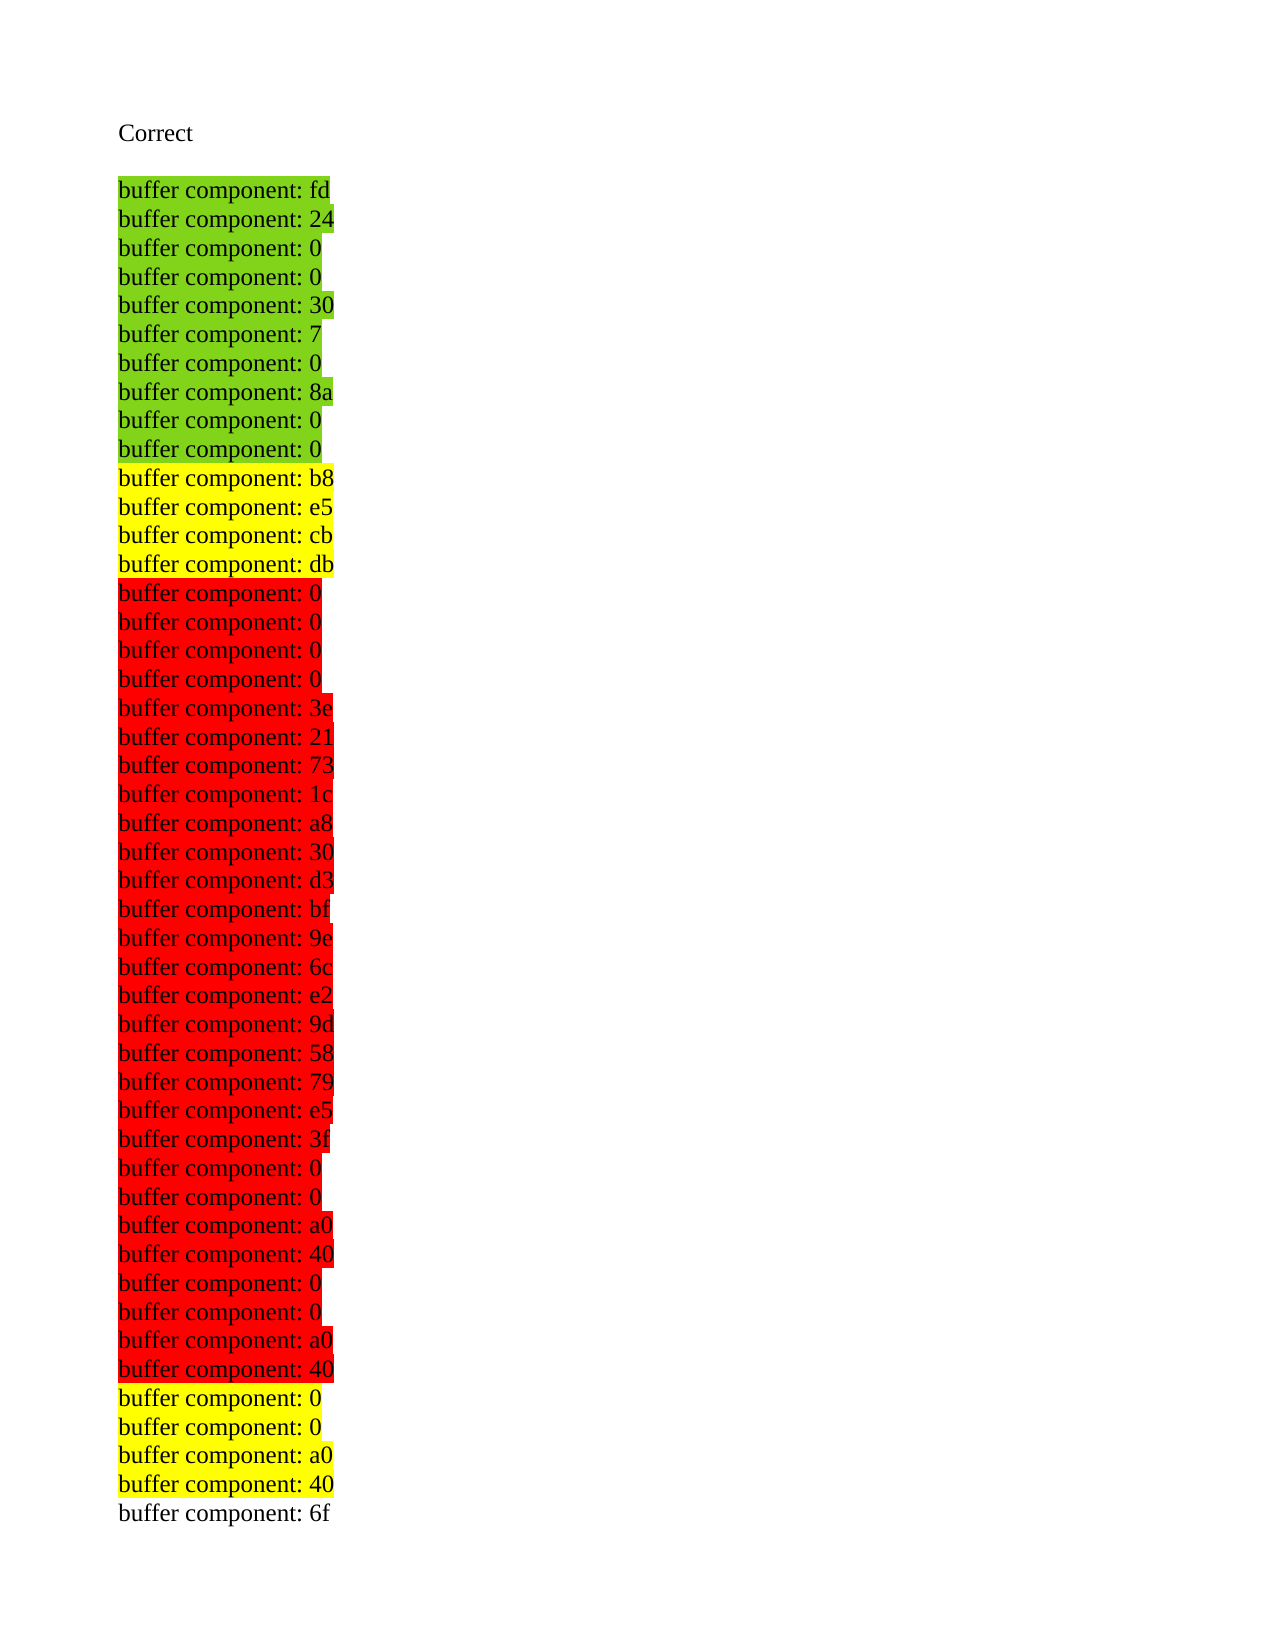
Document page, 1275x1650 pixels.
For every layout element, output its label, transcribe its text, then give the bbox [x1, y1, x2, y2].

text buffer component: 73 [118, 751, 1157, 779]
text buffer component: bf [118, 894, 1157, 923]
text buffer component: 40 [118, 1469, 1157, 1498]
text Correct [118, 118, 1157, 147]
text buffer component: a0 [118, 1326, 1157, 1354]
text buffer component: db [118, 549, 1157, 578]
text buffer component: 0 [118, 348, 1157, 377]
text buffer component: 6f [118, 1498, 1157, 1527]
text buffer component: 0 [118, 664, 1157, 693]
text buffer component: 21 [118, 722, 1157, 751]
text buffer component: a0 [118, 1211, 1157, 1239]
text buffer component: 30 [118, 837, 1157, 866]
text buffer component: 0 [118, 1412, 1157, 1441]
text buffer component: 0 [118, 406, 1157, 434]
text buffer component: a8 [118, 808, 1157, 837]
text buffer component: 79 [118, 1067, 1157, 1096]
text buffer component: 0 [118, 1383, 1157, 1412]
text buffer component: 0 [118, 636, 1157, 664]
text buffer component: 3f [118, 1124, 1157, 1153]
text buffer component: 0 [118, 434, 1157, 463]
text buffer component: 9d [118, 1009, 1157, 1038]
text buffer component: e5 [118, 1096, 1157, 1124]
text buffer component: 9e [118, 923, 1157, 952]
text buffer component: 0 [118, 1182, 1157, 1211]
text buffer component: 0 [118, 578, 1157, 607]
text buffer component: 40 [118, 1354, 1157, 1383]
text buffer component: fd [118, 176, 1157, 204]
text buffer component: 0 [118, 233, 1157, 262]
text buffer component: a0 [118, 1441, 1157, 1469]
text buffer component: 40 [118, 1239, 1157, 1268]
text buffer component: cb [118, 521, 1157, 549]
text buffer component: 1c [118, 779, 1157, 808]
text buffer component: 8a [118, 377, 1157, 406]
text buffer component: 7 [118, 319, 1157, 348]
text buffer component: 58 [118, 1038, 1157, 1067]
text buffer component: 0 [118, 262, 1157, 291]
text buffer component: 0 [118, 1153, 1157, 1182]
text buffer component: 0 [118, 1268, 1157, 1297]
text buffer component: 6c [118, 952, 1157, 981]
text buffer component: 30 [118, 291, 1157, 319]
text buffer component: b8 [118, 463, 1157, 492]
text buffer component: d3 [118, 866, 1157, 894]
text buffer component: e2 [118, 981, 1157, 1009]
text buffer component: 24 [118, 204, 1157, 233]
text buffer component: 0 [118, 607, 1157, 636]
text buffer component: e5 [118, 492, 1157, 521]
text buffer component: 0 [118, 1297, 1157, 1326]
text buffer component: 3e [118, 693, 1157, 722]
